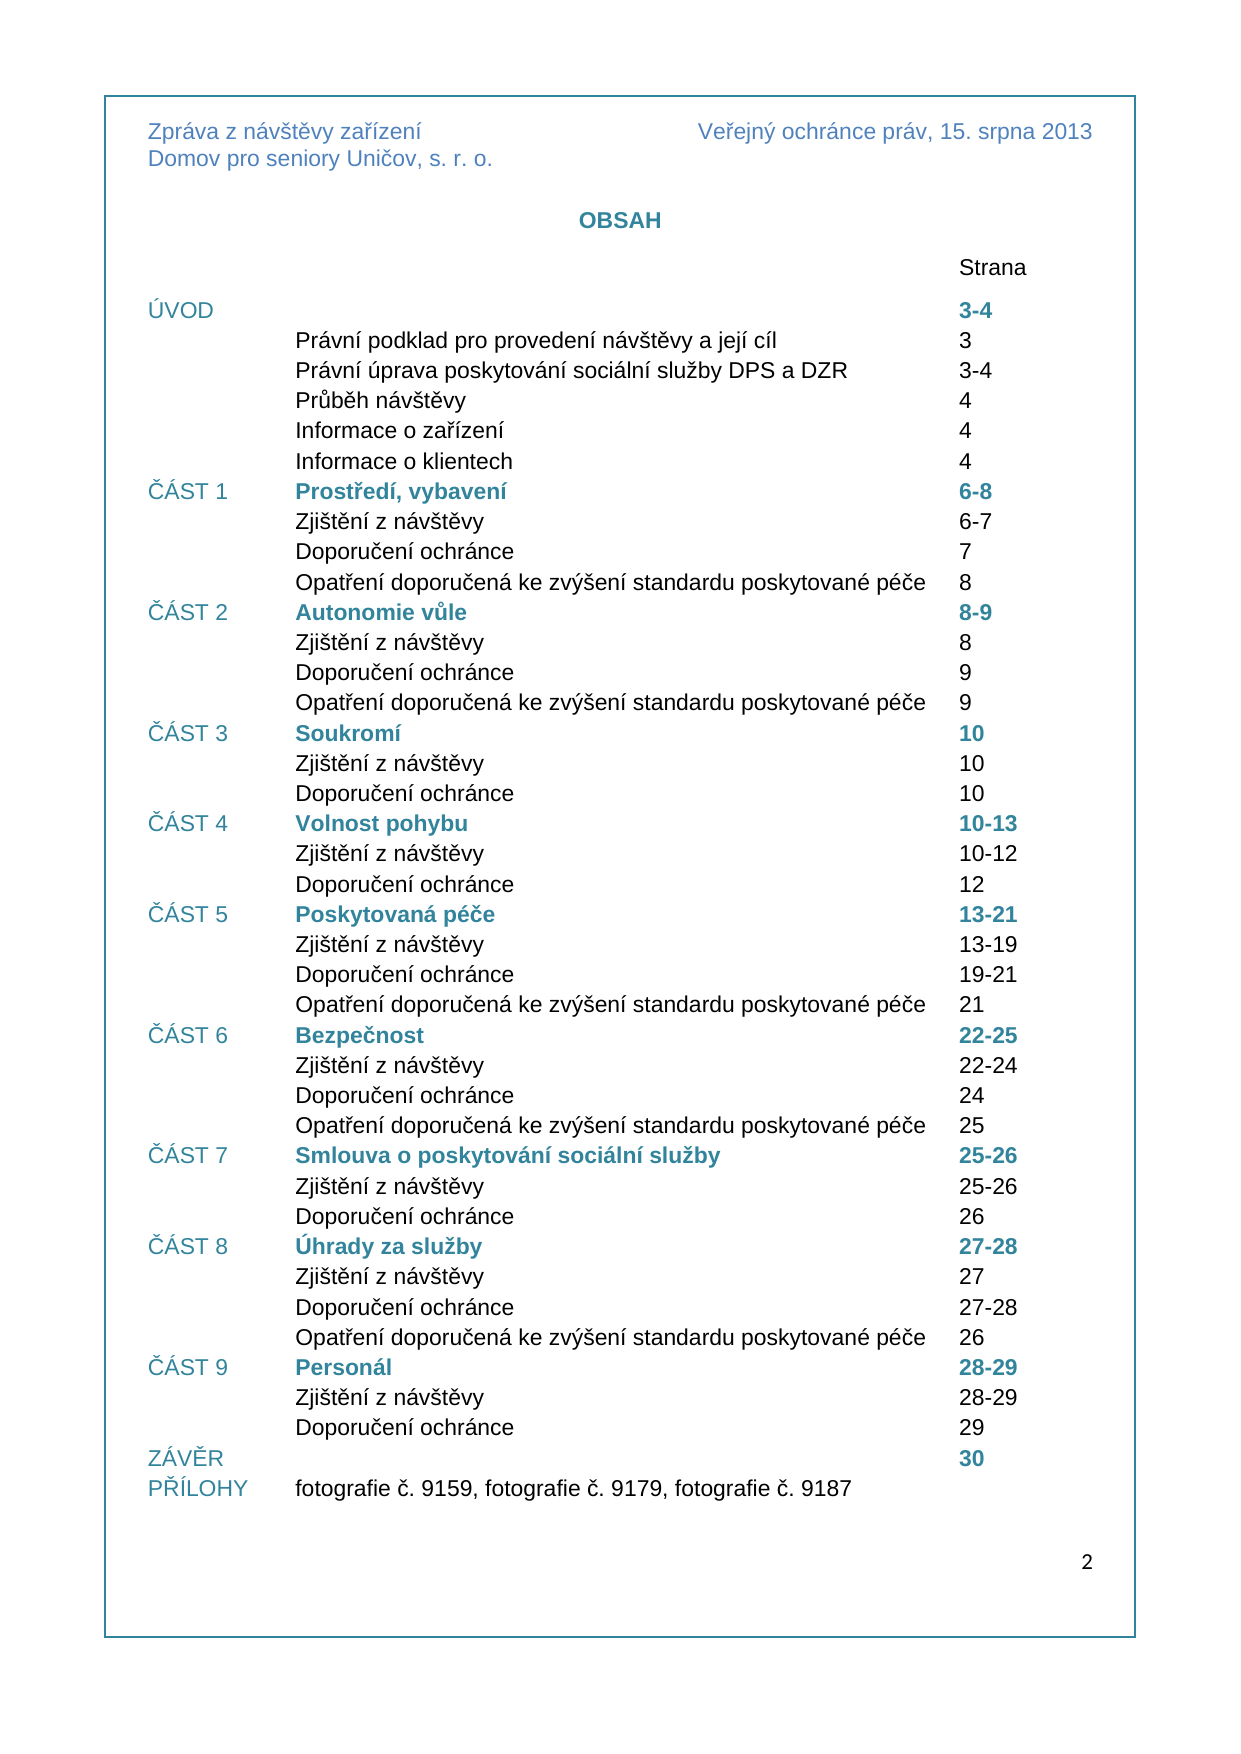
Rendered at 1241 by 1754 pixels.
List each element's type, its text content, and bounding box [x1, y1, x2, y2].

text Doporučení ochránce 12 [221, 871, 1092, 897]
text ČÁST 7 Smlouva o poskytování sociální služby 25-26 [148, 1142, 1092, 1169]
text Doporučení ochránce 7 [148, 538, 1092, 565]
text ČÁST 1 Prostředí, vybavení 6-8 [148, 478, 1092, 504]
text Doporučení ochránce 29 [148, 1414, 1092, 1441]
text ČÁST 2 Autonomie vůle 8-9 [148, 599, 1092, 625]
text Zjištění z návštěvy 10-12 [148, 840, 1092, 867]
text ZÁVĚR 30 [148, 1444, 1092, 1471]
text OBSAH [148, 207, 1092, 233]
text Informace o zařízení 4 [148, 417, 1092, 444]
text ČÁST 5 Poskytovaná péče 13-21 [148, 901, 1092, 927]
text ÚVOD 3-4 [148, 297, 1092, 323]
text Doporučení ochránce 26 [148, 1203, 1092, 1229]
text Informace o klientech 4 [148, 448, 1092, 474]
text Doporučení ochránce 10 [221, 780, 1092, 806]
text ČÁST 9 Personál 28-29 [148, 1354, 1092, 1380]
text Opatření doporučená ke zvýšení standardu poskytované péče 25 [148, 1112, 1092, 1139]
text Doporučení ochránce 19-21 [221, 961, 1092, 988]
text Zjištění z návštěvy 10 [148, 750, 1092, 776]
text Doporučení ochránce 27-28 [148, 1293, 1092, 1320]
text ČÁST 6 Bezpečnost 22-25 [148, 1022, 1092, 1048]
text Doporučení ochránce 9 [221, 659, 1092, 686]
text ČÁST 4 Volnost pohybu 10-13 [148, 810, 1092, 837]
text Zjištění z návštěvy 25-26 [148, 1173, 1092, 1199]
text Průběh návštěvy 4 [148, 387, 1092, 414]
text Zjištění z návštěvy 6-7 [148, 508, 1092, 534]
text Strana [148, 254, 1092, 280]
text Opatření doporučená ke zvýšení standardu poskytované péče 26 [148, 1324, 1092, 1350]
text Opatření doporučená ke zvýšení standardu poskytované péče 8 [148, 568, 1092, 595]
text Opatření doporučená ke zvýšení standardu poskytované péče 9 [221, 689, 1092, 716]
text Zjištění z návštěvy 8 [148, 629, 1092, 655]
text Zjištění z návštěvy 28-29 [148, 1384, 1092, 1411]
text Právní úprava poskytování sociální služby DPS a DZR 3-4 [148, 357, 1092, 383]
text ČÁST 8 Úhrady za služby 27-28 [148, 1233, 1092, 1259]
text Zjištění z návštěvy 22-24 [148, 1052, 1092, 1078]
text Opatření doporučená ke zvýšení standardu poskytované péče 21 [221, 991, 1092, 1018]
text Doporučení ochránce 24 [148, 1082, 1092, 1108]
text ČÁST 3 Soukromí 10 [148, 719, 1092, 746]
text Zjištění z návštěvy 27 [148, 1263, 1092, 1290]
text PŘÍLOHY fotografie č. 9159, fotografie č. 9179, fotografie č. 9187 [148, 1475, 1092, 1501]
text Zjištění z návštěvy 13-19 [148, 931, 1092, 957]
text Právní podklad pro provedení návštěvy a její cíl 3 [148, 327, 1092, 353]
